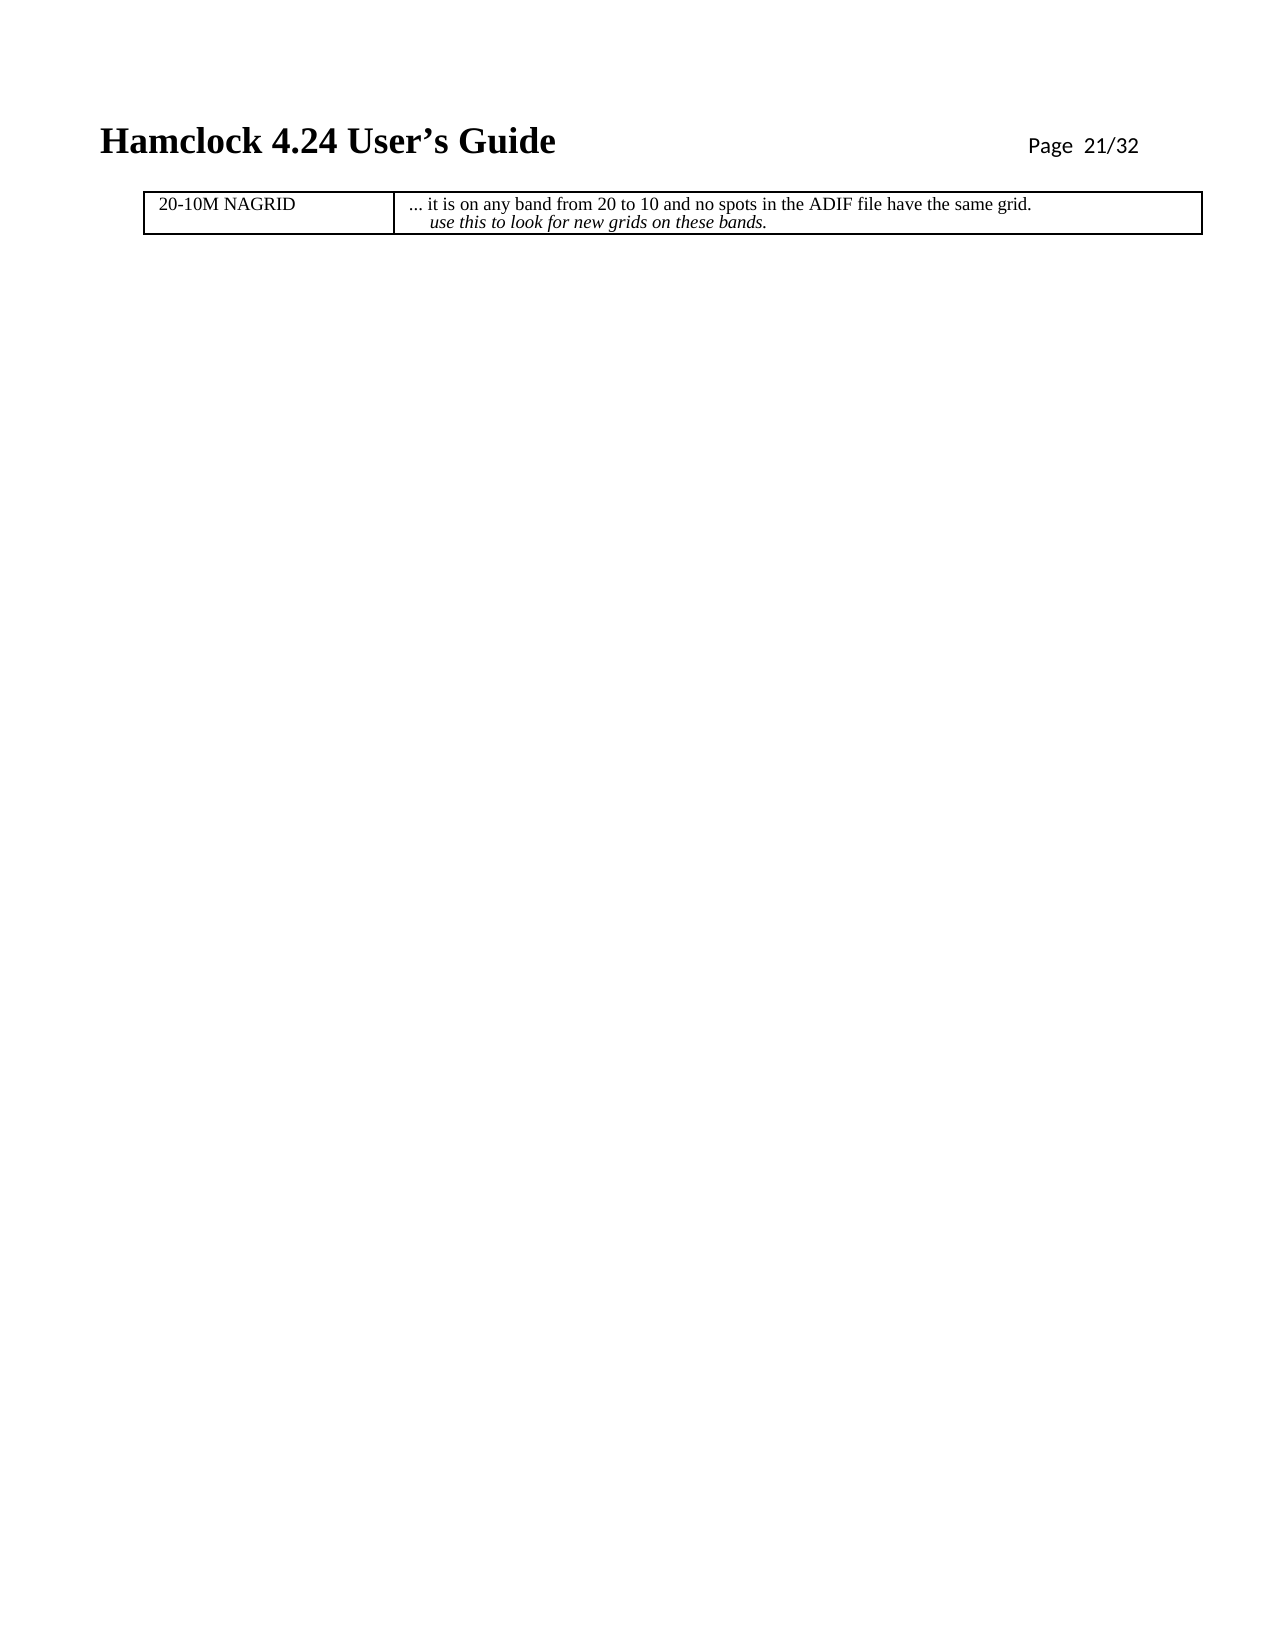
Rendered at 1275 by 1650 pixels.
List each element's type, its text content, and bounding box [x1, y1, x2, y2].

table_cell 20-10M NAGRID [145, 193, 393, 233]
table_cell ... it is on any band from 20 to 10 and no spots in the ADIF file have the same grid. use this to look for new grids on these bands. [395, 193, 1201, 233]
